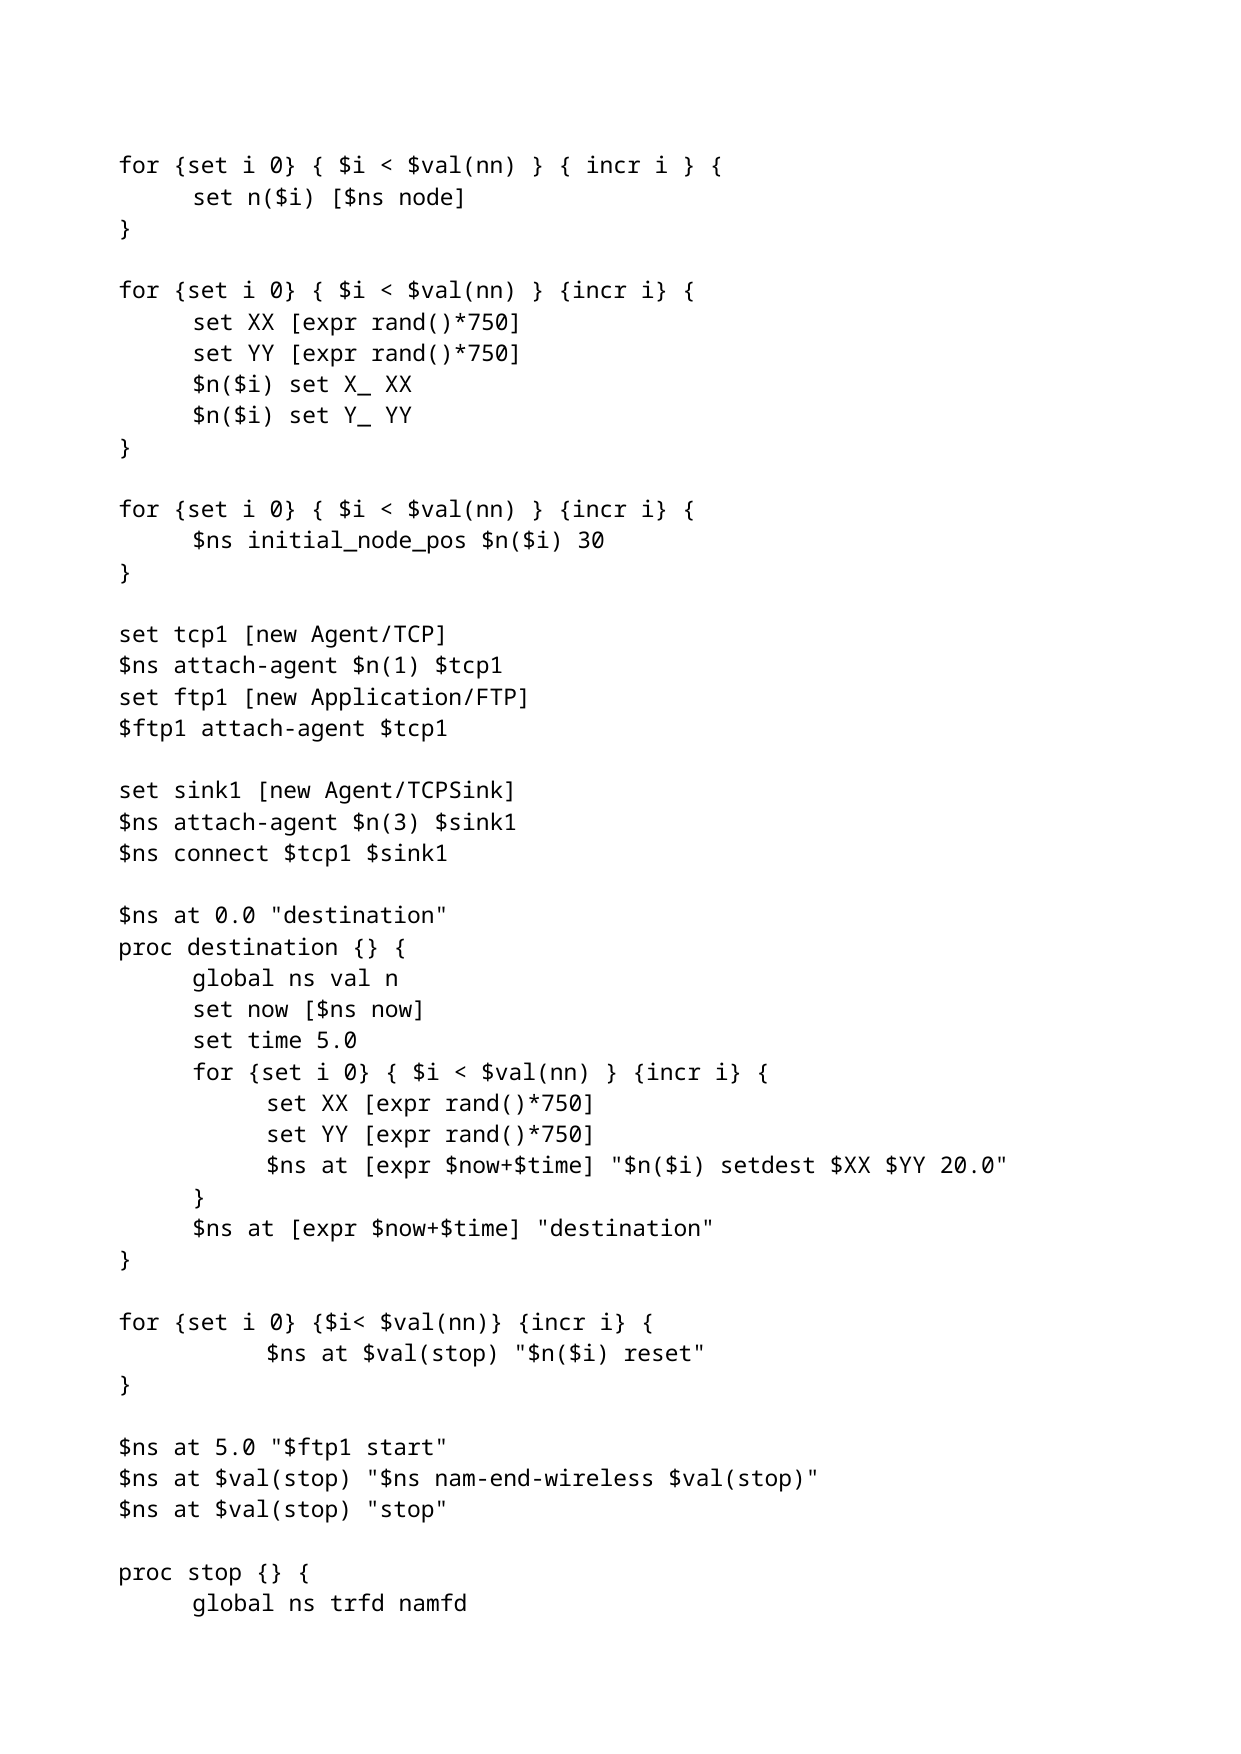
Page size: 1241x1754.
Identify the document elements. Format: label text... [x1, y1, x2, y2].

text set tcp1 [new Agent/TCP] [118, 618, 1122, 649]
text set YY [expr rand()*750] [118, 337, 1122, 368]
text $ns initial_node_pos $n($i) 30 [118, 524, 1122, 556]
text $ns at $val(stop) "$n($i) reset" [118, 1337, 1122, 1368]
text for {set i 0} { $i < $val(nn) } {incr i} { [118, 1056, 1122, 1087]
text for {set i 0} { $i < $val(nn) } {incr i} { [118, 274, 1122, 306]
text set YY [expr rand()*750] [118, 1118, 1122, 1149]
text proc destination {} { [118, 931, 1122, 962]
text } [118, 1368, 1122, 1399]
text $n($i) set Y_ YY [118, 399, 1122, 431]
text set ftp1 [new Application/FTP] [118, 681, 1122, 712]
text } [118, 212, 1122, 243]
text set XX [expr rand()*750] [118, 1087, 1122, 1118]
text set n($i) [$ns node] [118, 181, 1122, 212]
text proc stop {} { [118, 1556, 1122, 1587]
text global ns trfd namfd [118, 1587, 1122, 1618]
text set now [$ns now] [118, 993, 1122, 1024]
text global ns val n [118, 962, 1122, 993]
text $ftp1 attach-agent $tcp1 [118, 712, 1122, 743]
text } [118, 1243, 1122, 1274]
text $ns at 0.0 "destination" [118, 899, 1122, 931]
text set XX [expr rand()*750] [118, 306, 1122, 337]
text for {set i 0} { $i < $val(nn) } { incr i } { [118, 149, 1122, 181]
text } [118, 431, 1122, 462]
text set time 5.0 [118, 1024, 1122, 1056]
text $ns at 5.0 "$ftp1 start" [118, 1431, 1122, 1462]
text $ns at [expr $now+$time] "destination" [118, 1212, 1122, 1243]
text $ns at [expr $now+$time] "$n($i) setdest $XX $YY 20.0" [118, 1149, 1122, 1181]
text $ns connect $tcp1 $sink1 [118, 837, 1122, 868]
text } [118, 1181, 1122, 1212]
text } [118, 556, 1122, 587]
text for {set i 0} { $i < $val(nn) } {incr i} { [118, 493, 1122, 524]
text set sink1 [new Agent/TCPSink] [118, 774, 1122, 806]
text for {set i 0} {$i< $val(nn)} {incr i} { [118, 1306, 1122, 1337]
text $ns attach-agent $n(1) $tcp1 [118, 649, 1122, 681]
text $ns at $val(stop) "stop" [118, 1493, 1122, 1524]
text $ns attach-agent $n(3) $sink1 [118, 806, 1122, 837]
text $n($i) set X_ XX [118, 368, 1122, 399]
text $ns at $val(stop) "$ns nam-end-wireless $val(stop)" [118, 1462, 1122, 1493]
